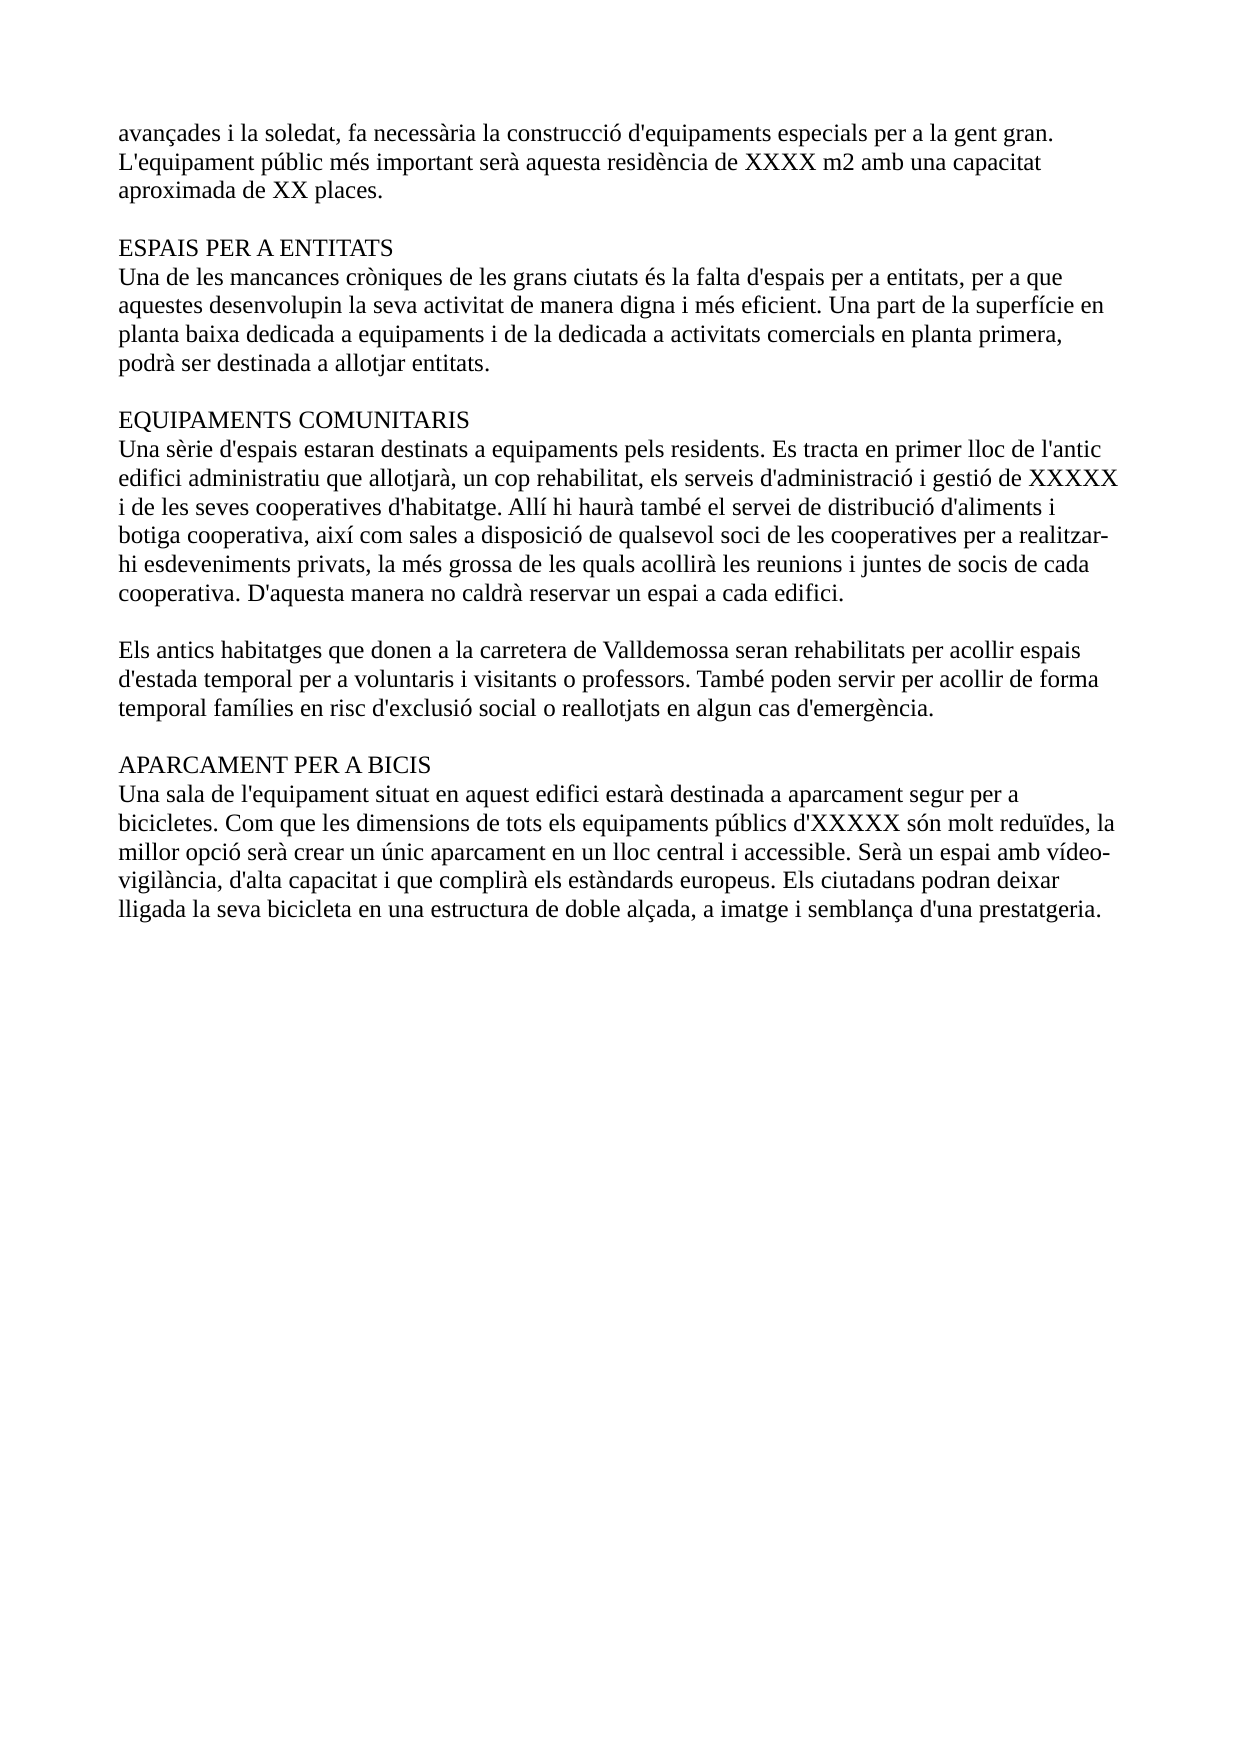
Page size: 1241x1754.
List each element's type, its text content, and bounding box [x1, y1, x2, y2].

text Una de les mancances cròniques de les grans ciutats és la falta d'espais per a entitats, per a que aquestes desenvolupin la seva activitat de manera digna i més eficient. Una part de la superfície en planta baixa dedicada a equipaments i de la dedicada a activitats comercials en planta primera, podrà ser destinada a allotjar entitats. [118, 262, 1122, 377]
text EQUIPAMENTS COMUNITARIS [118, 406, 1122, 434]
text APARCAMENT PER A BICIS [118, 751, 1122, 779]
text L'equipament públic més important serà aquesta residència de XXXX m2 amb una capacitat aproximada de XX places. [118, 147, 1122, 204]
text Una sala de l'equipament situat en aquest edifici estarà destinada a aparcament segur per a bicicletes. Com que les dimensions de tots els equipaments públics d'XXXXX són molt reduïdes, la millor opció serà crear un únic aparcament en un lloc central i accessible. Serà un espai amb vídeo-vigilància, d'alta capacitat i que complirà els estàndards europeus. Els ciutadans podran deixar lligada la seva bicicleta en una estructura de doble alçada, a imatge i semblança d'una prestatgeria. [118, 779, 1122, 923]
text Els antics habitatges que donen a la carretera de Valldemossa seran rehabilitats per acollir espais d'estada temporal per a voluntaris i visitants o professors. També poden servir per acollir de forma temporal famílies en risc d'exclusió social o reallotjats en algun cas d'emergència. [118, 636, 1122, 722]
text avançades i la soledat, fa necessària la construcció d'equipaments especials per a la gent gran. [118, 118, 1122, 147]
text ESPAIS PER A ENTITATS [118, 233, 1122, 262]
text Una sèrie d'espais estaran destinats a equipaments pels residents. Es tracta en primer lloc de l'antic edifici administratiu que allotjarà, un cop rehabilitat, els serveis d'administració i gestió de XXXXX i de les seves cooperatives d'habitatge. Allí hi haurà també el servei de distribució d'aliments i botiga cooperativa, així com sales a disposició de qualsevol soci de les cooperatives per a realitzar-hi esdeveniments privats, la més grossa de les quals acollirà les reunions i juntes de socis de cada cooperativa. D'aquesta manera no caldrà reservar un espai a cada edifici. [118, 434, 1122, 607]
